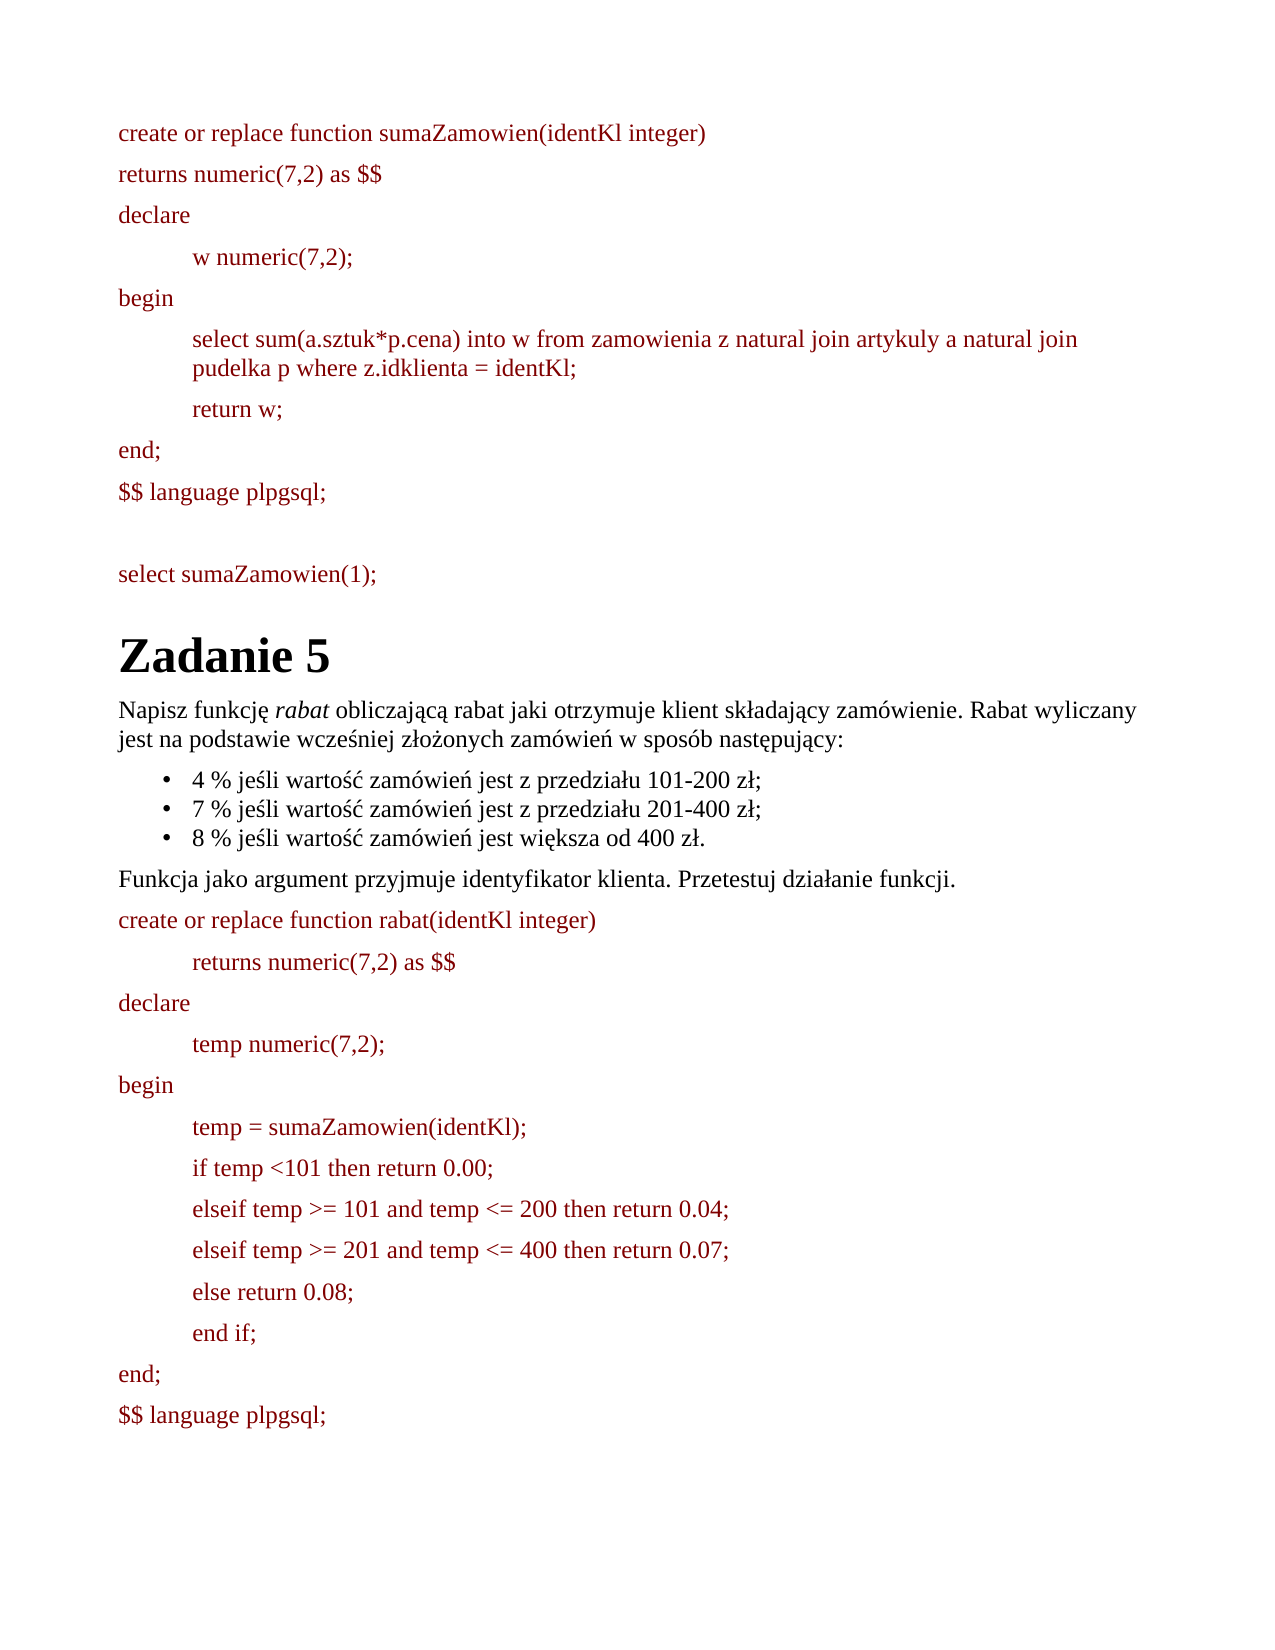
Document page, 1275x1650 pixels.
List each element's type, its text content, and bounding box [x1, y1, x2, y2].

text end; [118, 1359, 1157, 1388]
text create or replace function sumaZamowien(identKl integer) [118, 118, 1157, 147]
text temp = sumaZamowien(identKl); [118, 1112, 1157, 1141]
list 7 % jeśli wartość zamówień jest z przedziału 201-400 zł; [162, 794, 1157, 823]
text declare [118, 201, 1157, 229]
text begin [118, 1071, 1157, 1099]
text end if; [118, 1318, 1157, 1347]
text select sumaZamowien(1); [118, 559, 1157, 588]
text $$ language plpgsql; [118, 1401, 1157, 1429]
text $$ language plpgsql; [118, 477, 1157, 506]
text else return 0.08; [118, 1277, 1157, 1306]
text temp numeric(7,2); [118, 1029, 1157, 1058]
text create or replace function rabat(identKl integer) [118, 906, 1157, 934]
text end; [118, 436, 1157, 464]
text returns numeric(7,2) as $$ [118, 947, 1157, 976]
text if temp <101 then return 0.00; [118, 1153, 1157, 1182]
text Funkcja jako argument przyjmuje identyfikator klienta. Przetestuj działanie funkcji. [118, 864, 1157, 893]
list 4 % jeśli wartość zamówień jest z przedziału 101-200 zł; [162, 766, 1157, 794]
text begin [118, 283, 1157, 312]
text w numeric(7,2); [118, 242, 1157, 271]
text elseif temp >= 201 and temp <= 400 then return 0.07; [118, 1236, 1157, 1264]
subtitle Zadanie 5 [118, 626, 1157, 683]
text returns numeric(7,2) as $$ [118, 159, 1157, 188]
text Napisz funkcję rabat obliczającą rabat jaki otrzymuje klient składający zamówienie. Rabat wyliczany jest na podstawie wcześniej złożonych zamówień w sposób następujący: [118, 696, 1157, 753]
text elseif temp >= 101 and temp <= 200 then return 0.04; [118, 1194, 1157, 1223]
text declare [118, 988, 1157, 1017]
text return w; [118, 394, 1157, 423]
text select sum(a.sztuk*p.cena) into w from zamowienia z natural join artykuly a natural join pudelka p where z.idklienta = identKl; [118, 324, 1157, 382]
list 8 % jeśli wartość zamówień jest większa od 400 zł. [162, 823, 1157, 852]
